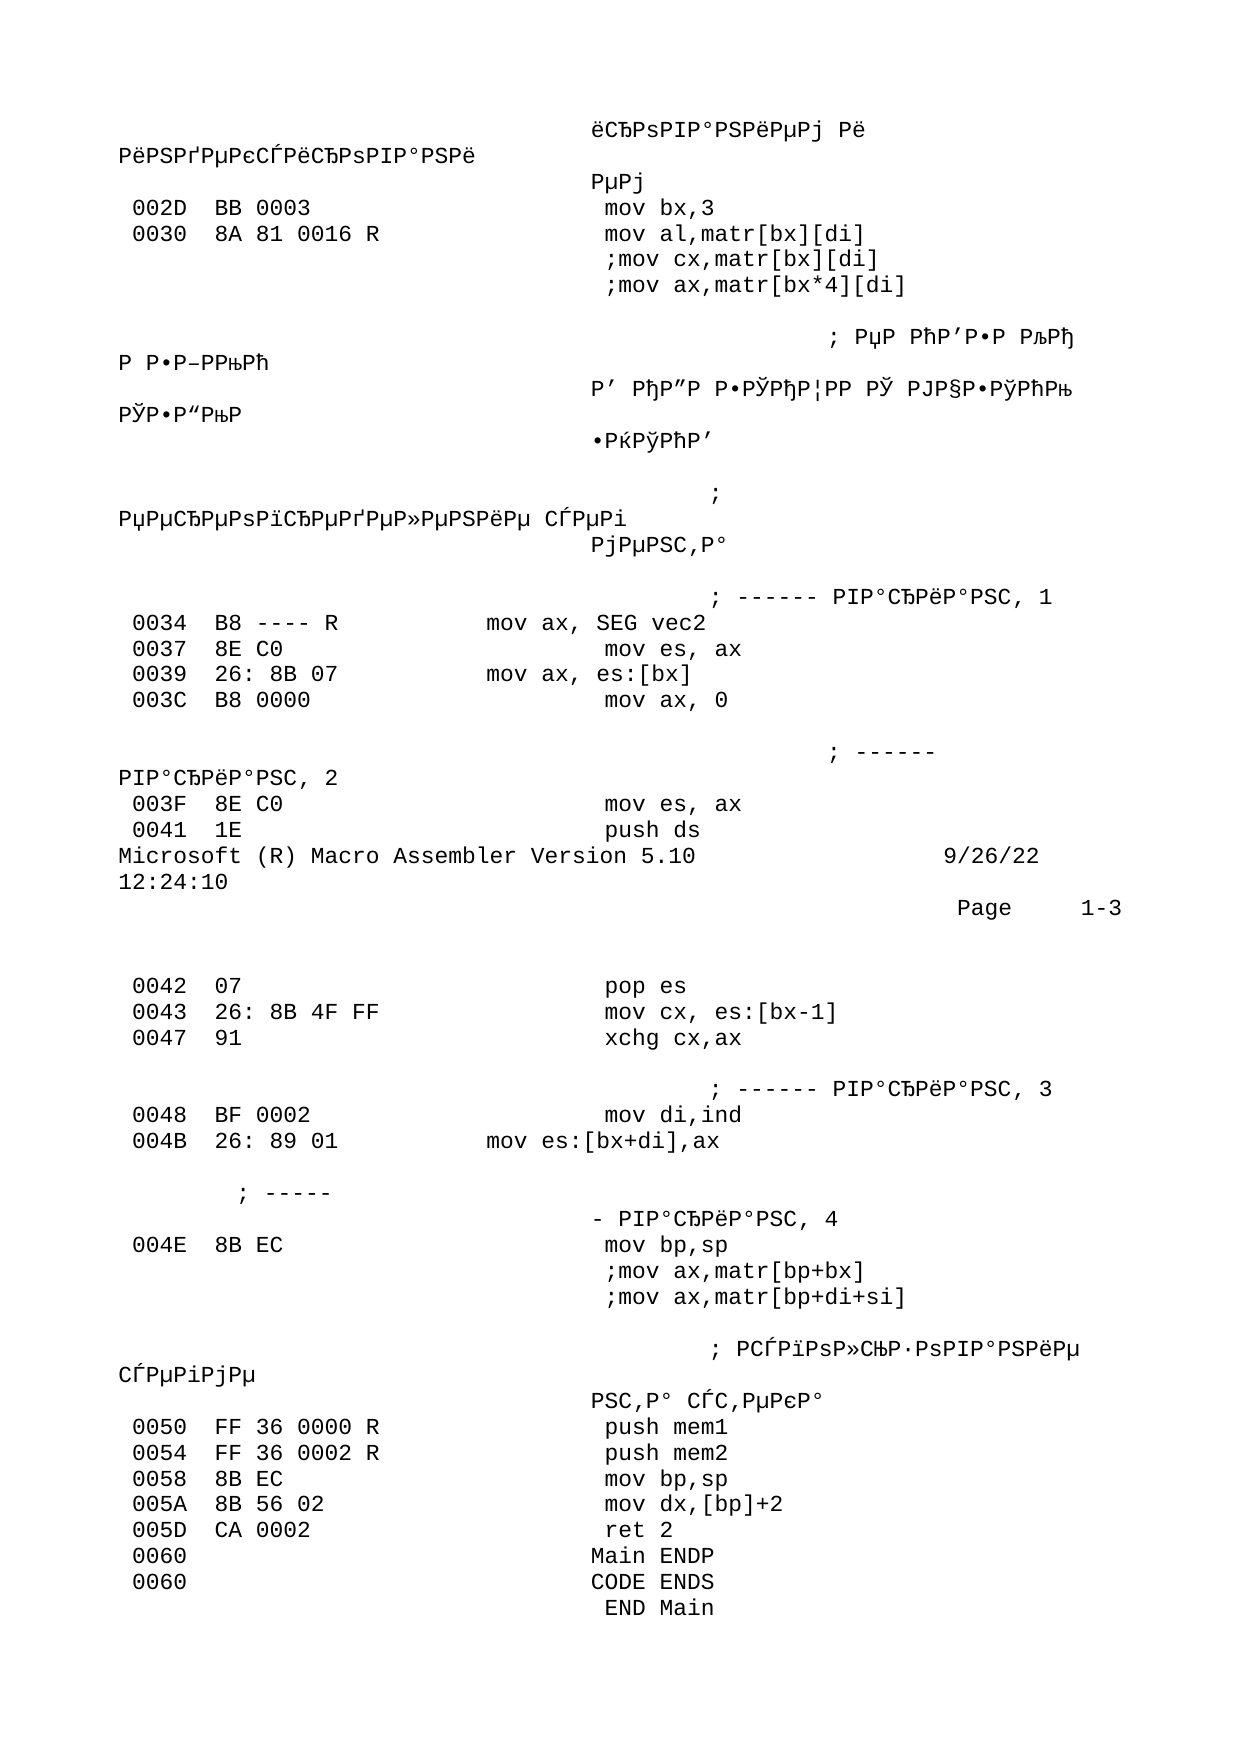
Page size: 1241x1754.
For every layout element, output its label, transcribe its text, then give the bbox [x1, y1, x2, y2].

text ; РџРµСЂРµРѕРїСЂРµРґРµР»РµРЅРёРµ СЃРµРі [118, 481, 1122, 533]
text 0050 FF 36 0000 R push mem1 [118, 1415, 1122, 1441]
text 0058 8B EC mov bp,sp [118, 1467, 1122, 1493]
text 0030 8A 81 0016 R mov al,matr[bx][di] [118, 222, 1122, 248]
text ;mov ax,matr[bp+bx] [118, 1259, 1122, 1285]
text 0060 CODE ENDS [118, 1571, 1122, 1597]
text ;mov ax,matr[bp+di+si] [118, 1285, 1122, 1311]
text 0041 1E push ds [118, 818, 1122, 844]
text 003C B8 0000 mov ax, 0 [118, 689, 1122, 715]
text •РќРўРћР’ [118, 429, 1122, 455]
text ;mov cx,matr[bx][di] [118, 248, 1122, 274]
text ; ----- [118, 1156, 1122, 1207]
text РЅС‚Р° СЃС‚РµРєР° [118, 1389, 1122, 1415]
text 0054 FF 36 0002 R push mem2 [118, 1441, 1122, 1467]
text ; РСЃРїРѕР»СЊР·РѕРІР°РЅРёРµ СЃРµРіРјРµ [118, 1337, 1122, 1389]
text ёСЂРѕРІР°РЅРёРµРј Рё РёРЅРґРµРєСЃРёСЂРѕРІР°РЅРё [118, 118, 1122, 170]
text 0039 26: 8B 07 mov ax, es:[bx] [118, 663, 1122, 689]
text Р’ РђР”Р Р•РЎРђР¦РР РЎ РЈР§Р•РўРћРњ РЎР•Р“РњР [118, 377, 1122, 429]
text 0048 BF 0002 mov di,ind [118, 1104, 1122, 1130]
text 003F 8E C0 mov es, ax [118, 792, 1122, 818]
text ; ------ РІР°СЂРёР°РЅС‚ 2 [118, 741, 1122, 792]
text 002D BB 0003 mov bx,3 [118, 196, 1122, 222]
text ;mov ax,matr[bx*4][di] [118, 274, 1122, 300]
text 005A 8B 56 02 mov dx,[bp]+2 [118, 1493, 1122, 1519]
text - РІР°СЂРёР°РЅС‚ 4 [118, 1207, 1122, 1233]
text 0034 B8 ---- R mov ax, SEG vec2 [118, 611, 1122, 637]
text 0043 26: 8B 4F FF mov cx, es:[bx-1] [118, 1000, 1122, 1026]
text 004B 26: 89 01 mov es:[bx+di],ax [118, 1130, 1122, 1156]
text 005D CA 0002 ret 2 [118, 1519, 1122, 1545]
text 0060 Main ENDP [118, 1545, 1122, 1571]
text РјРµРЅС‚Р° [118, 533, 1122, 559]
text ; ------ РІР°СЂРёР°РЅС‚ 3 [118, 1078, 1122, 1104]
text 004E 8B EC mov bp,sp [118, 1233, 1122, 1259]
text ; ------ РІР°СЂРёР°РЅС‚ 1 [118, 585, 1122, 611]
text ; РџР РћР’Р•Р РљРђ Р Р•Р–РРњРћ [118, 326, 1122, 377]
text END Main [118, 1597, 1122, 1622]
text Microsoft (R) Macro Assembler Version 5.10 9/26/22 12:24:10 [118, 844, 1122, 896]
text РµРј [118, 170, 1122, 196]
text 0047 91 xchg cx,ax [118, 1026, 1122, 1052]
text 0042 07 pop es [118, 974, 1122, 1000]
text Page 1-3 [118, 896, 1122, 922]
text 0037 8E C0 mov es, ax [118, 637, 1122, 663]
